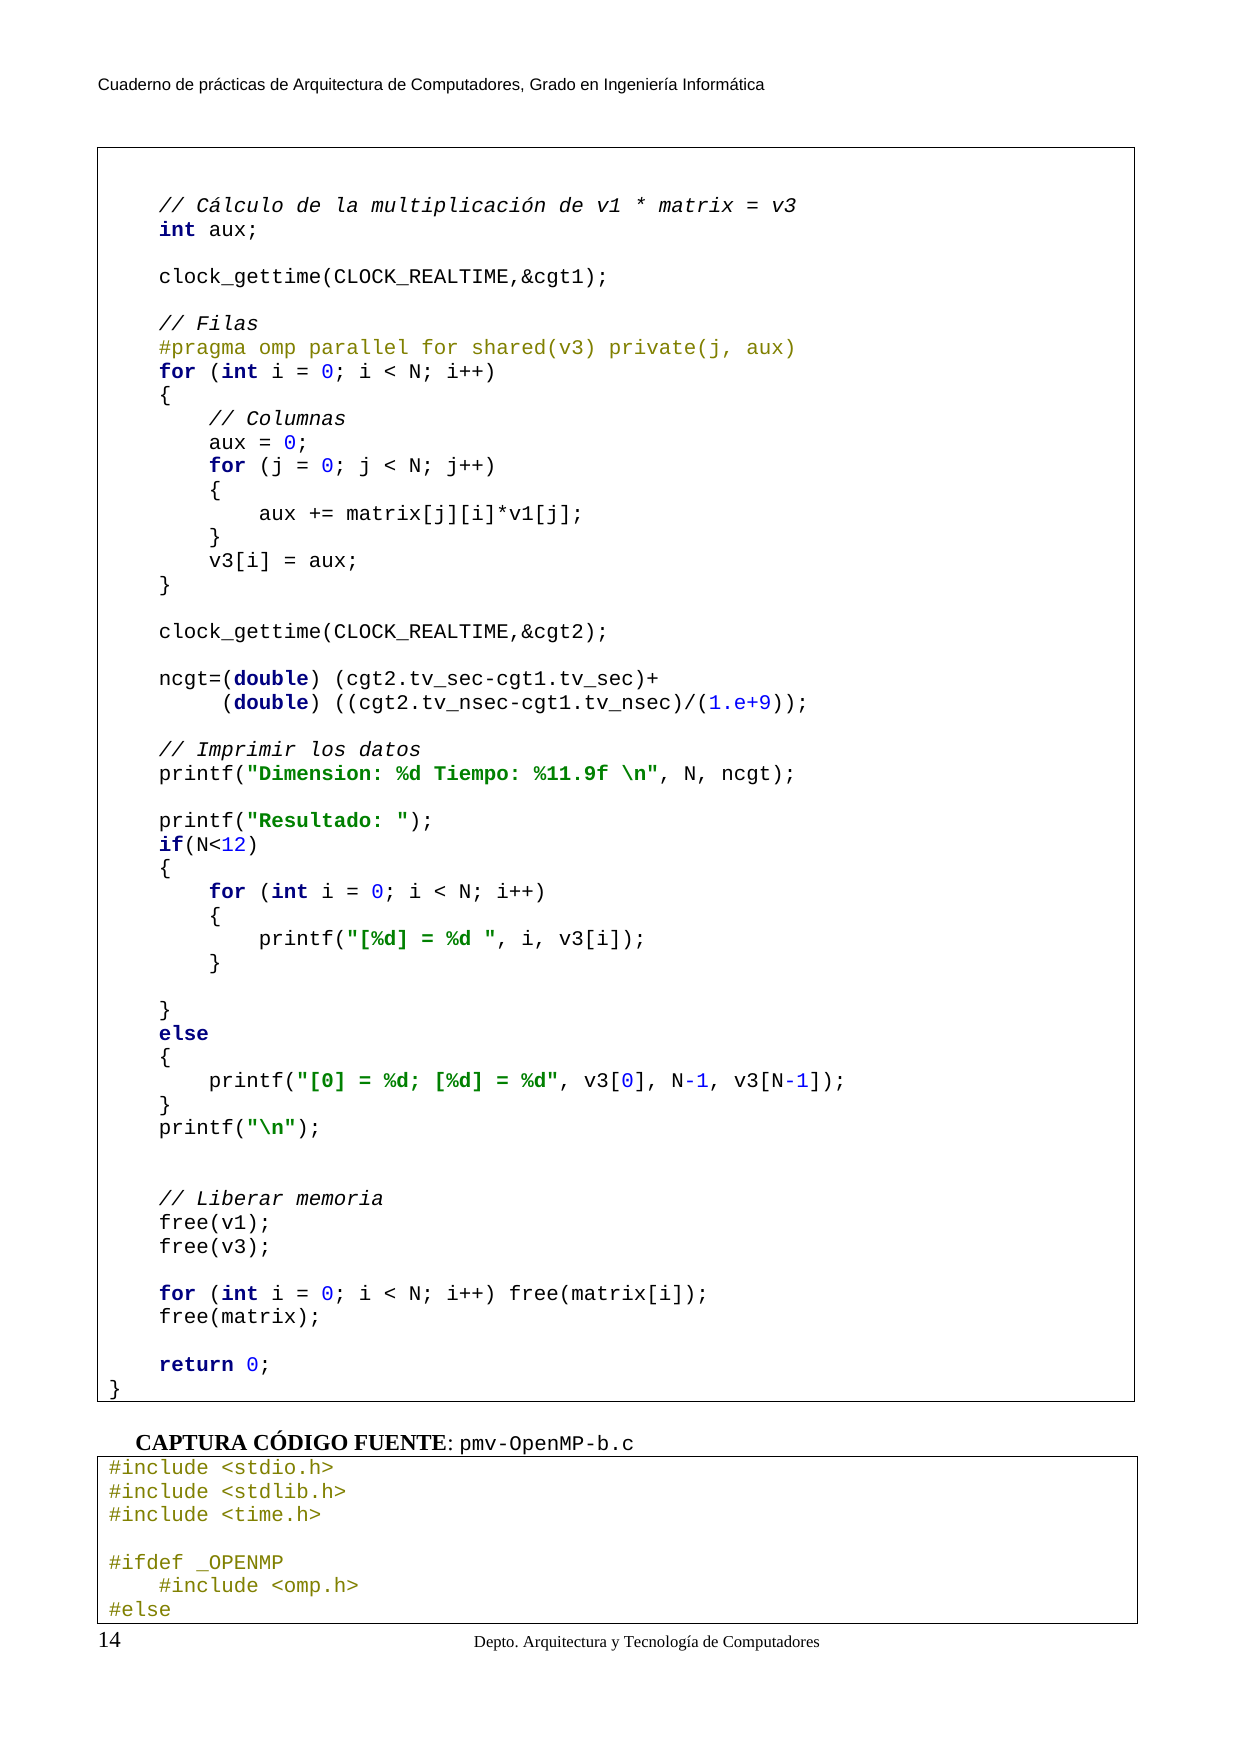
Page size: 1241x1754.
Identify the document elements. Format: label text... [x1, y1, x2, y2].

text CAPTURA CÓDIGO FUENTE: pmv-OpenMP-b.c [135, 1428, 1138, 1456]
